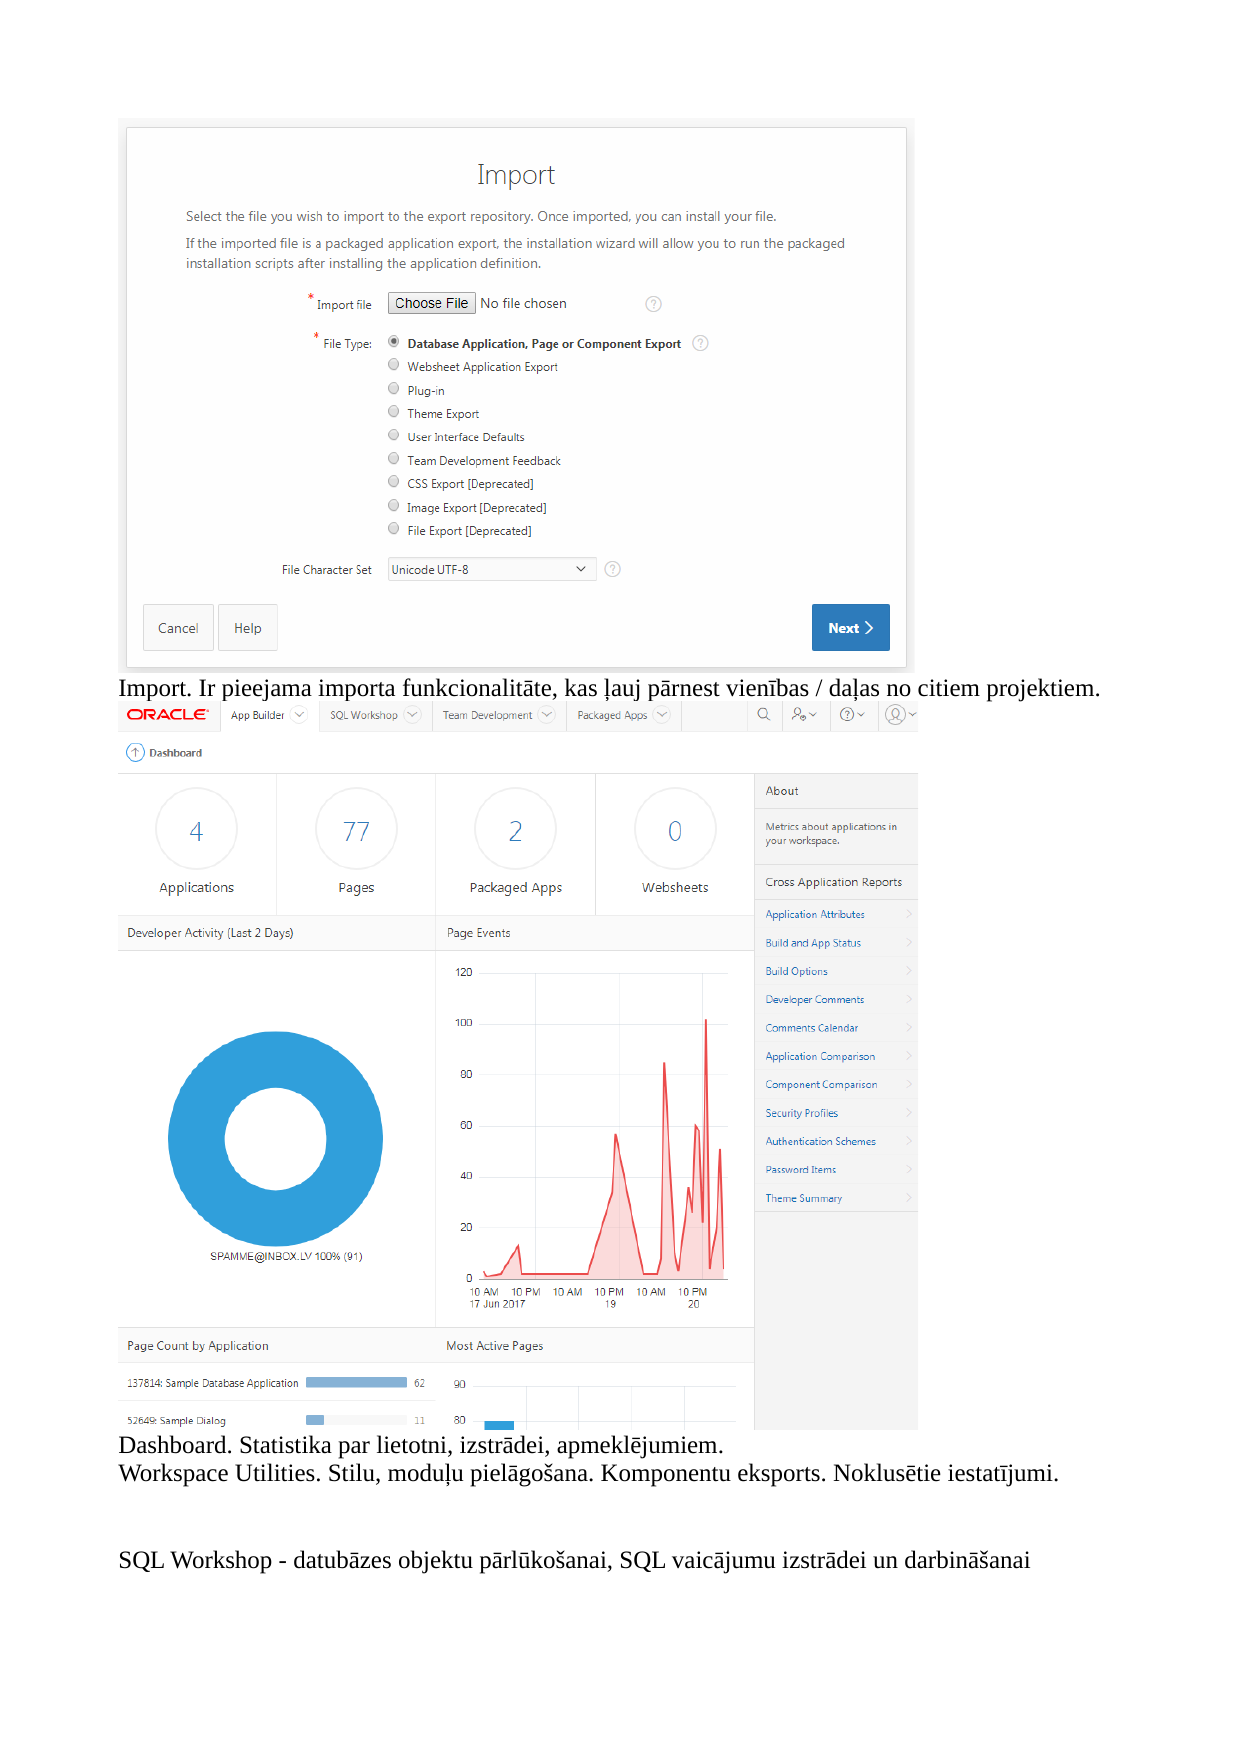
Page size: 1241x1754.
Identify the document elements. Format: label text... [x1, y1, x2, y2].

picture [118, 118, 915, 673]
text SQL Workshop - datubāzes objektu pārlūkošanai, SQL vaicājumu izstrādei un darbināšanai [118, 1545, 1122, 1573]
text Workspace Utilities. Stilu, moduļu pielāgošana. Komponentu eksports. Noklusētie iestatījumi. [118, 1458, 1122, 1487]
text Import. Ir pieejama importa funkcionalitāte, kas ļauj pārnest vienības / daļas no citiem projektiem. [118, 673, 1122, 702]
text Dashboard. Statistika par lietotni, izstrādei, apmeklējumiem. [118, 1430, 1122, 1458]
picture [118, 701, 919, 1430]
